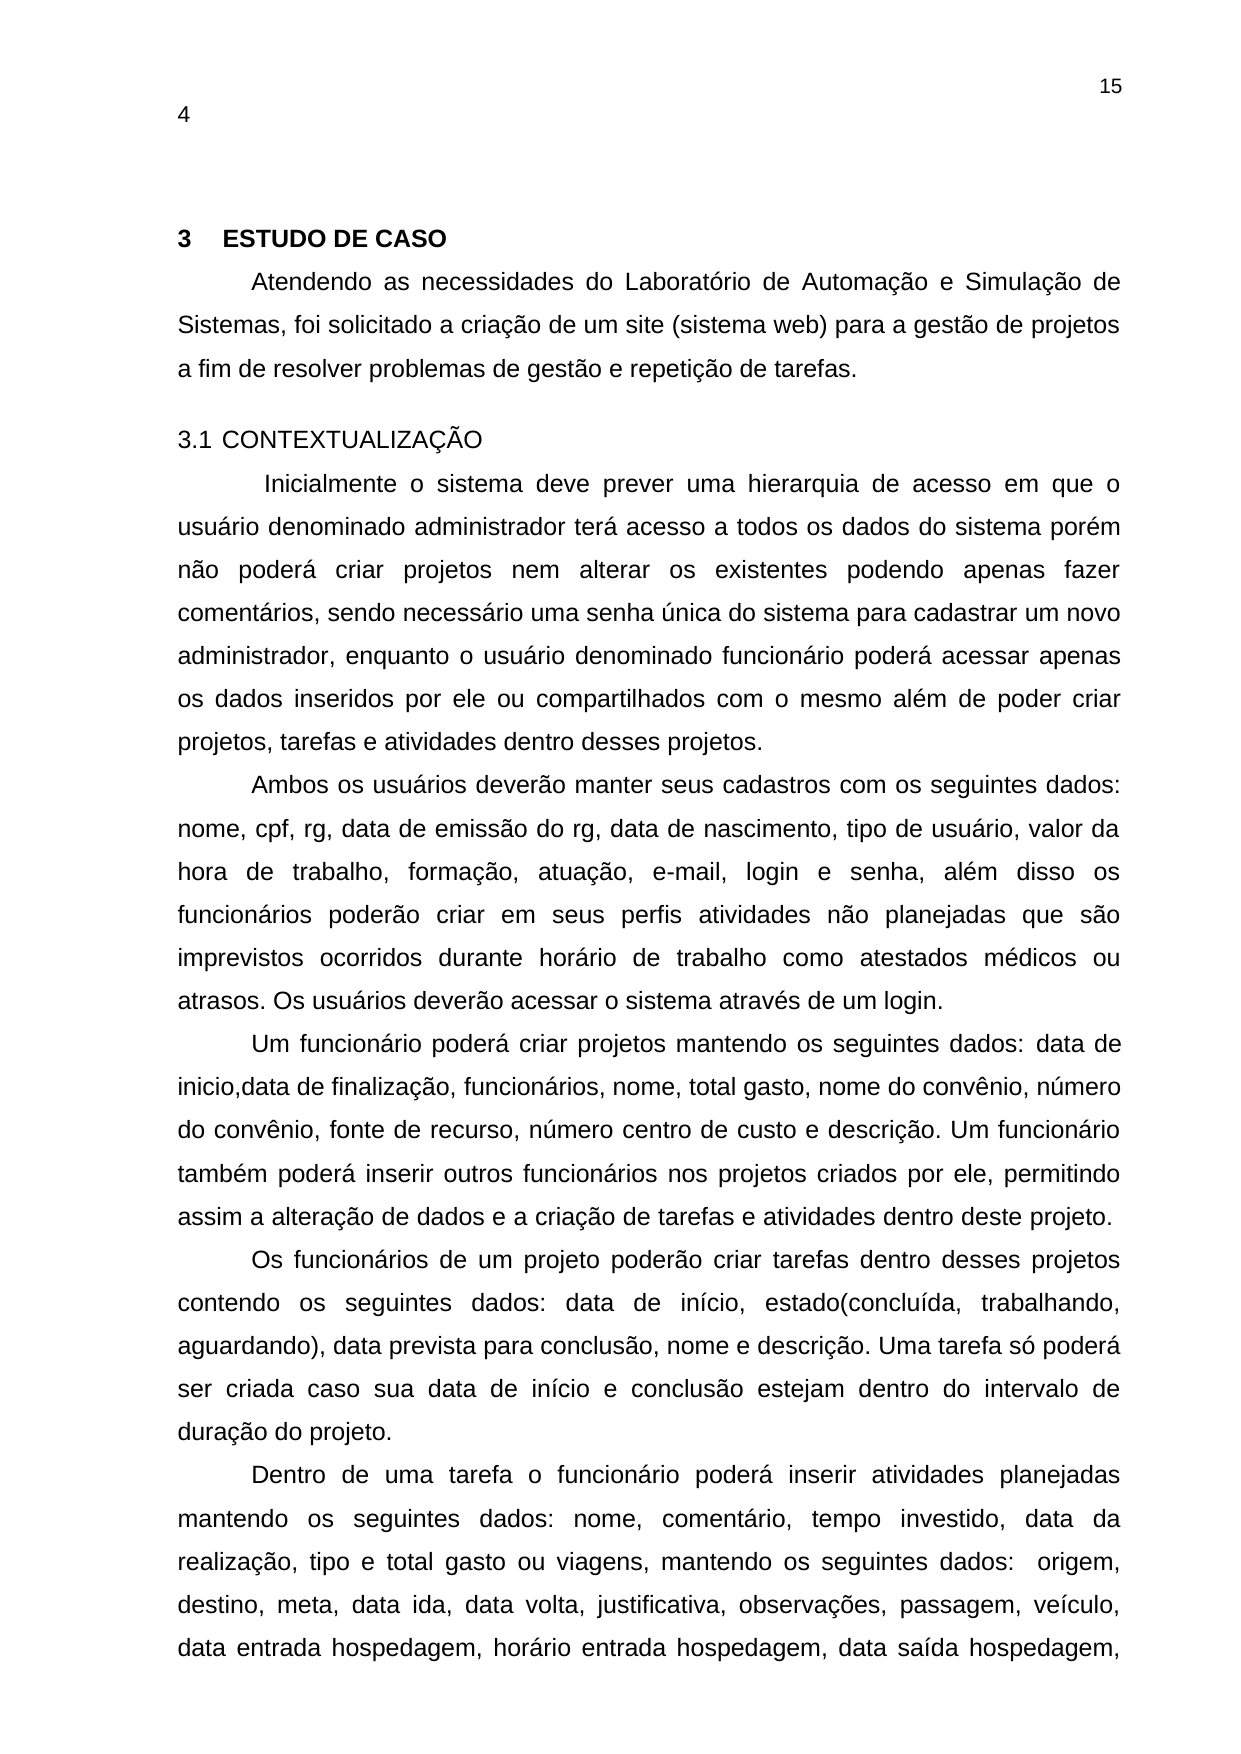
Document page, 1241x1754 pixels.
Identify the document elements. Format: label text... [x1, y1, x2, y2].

text Ambos os usuários deverão manter seus cadastros com os seguintes dados: nome, cpf, rg, data de emissão do rg, data de nascimento, tipo de usuário, valor da hora de trabalho, formação, atuação, e-mail, login e senha, além disso os funcionários poderão criar em seus perfis atividades não planejadas que são imprevistos ocorridos durante horário de trabalho como atestados médicos ou atrasos. Os usuários deverão acessar o sistema através de um login. [177, 771, 1122, 1015]
text Um funcionário poderá criar projetos mantendo os seguintes dados: data de inicio,data de finalização, funcionários, nome, total gasto, nome do convênio, número do convênio, fonte de recurso, número centro de custo e descrição. Um funcionário também poderá inserir outros funcionários nos projetos criados por ele, permitindo assim a alteração de dados e a criação de tarefas e atividades dentro deste projeto. Os funcionários de um projeto poderão criar tarefas dentro desses projetos contendo os seguintes dados: data de início, estado(concluída, trabalhando, aguardando), data prevista para conclusão, nome e descrição. Uma tarefa só poderá ser criada caso sua data de início e conclusão estejam dentro do intervalo de duração do projeto. [177, 1029, 1122, 1446]
subtitle ESTUDO DE CASO [177, 224, 1122, 253]
text Dentro de uma tarefa o funcionário poderá inserir atividades planejadas mantendo os seguintes dados: nome, comentário, tempo investido, data da realização, tipo e total gasto ou viagens, mantendo os seguintes dados: origem, destino, meta, data ida, data volta, justificativa, observações, passagem, veículo, data entrada hospedagem, horário entrada hospedagem, data saída hospedagem, [177, 1461, 1122, 1662]
subtitle Contextualização [177, 426, 1122, 454]
text Inicialmente o sistema deve prever uma hierarquia de acesso em que o usuário denominado administrador terá acesso a todos os dados do sistema porém não poderá criar projetos nem alterar os existentes podendo apenas fazer comentários, sendo necessário uma senha única do sistema para cadastrar um novo administrador, enquanto o usuário denominado funcionário poderá acessar apenas os dados inseridos por ele ou compartilhados com o mesmo além de poder criar projetos, tarefas e atividades dentro desses projetos. [177, 469, 1122, 756]
text Atendendo as necessidades do Laboratório de Automação e Simulação de Sistemas, foi solicitado a criação de um site (sistema web) para a gestão de projetos a fim de resolver problemas de gestão e repetição de tarefas. [177, 267, 1122, 382]
